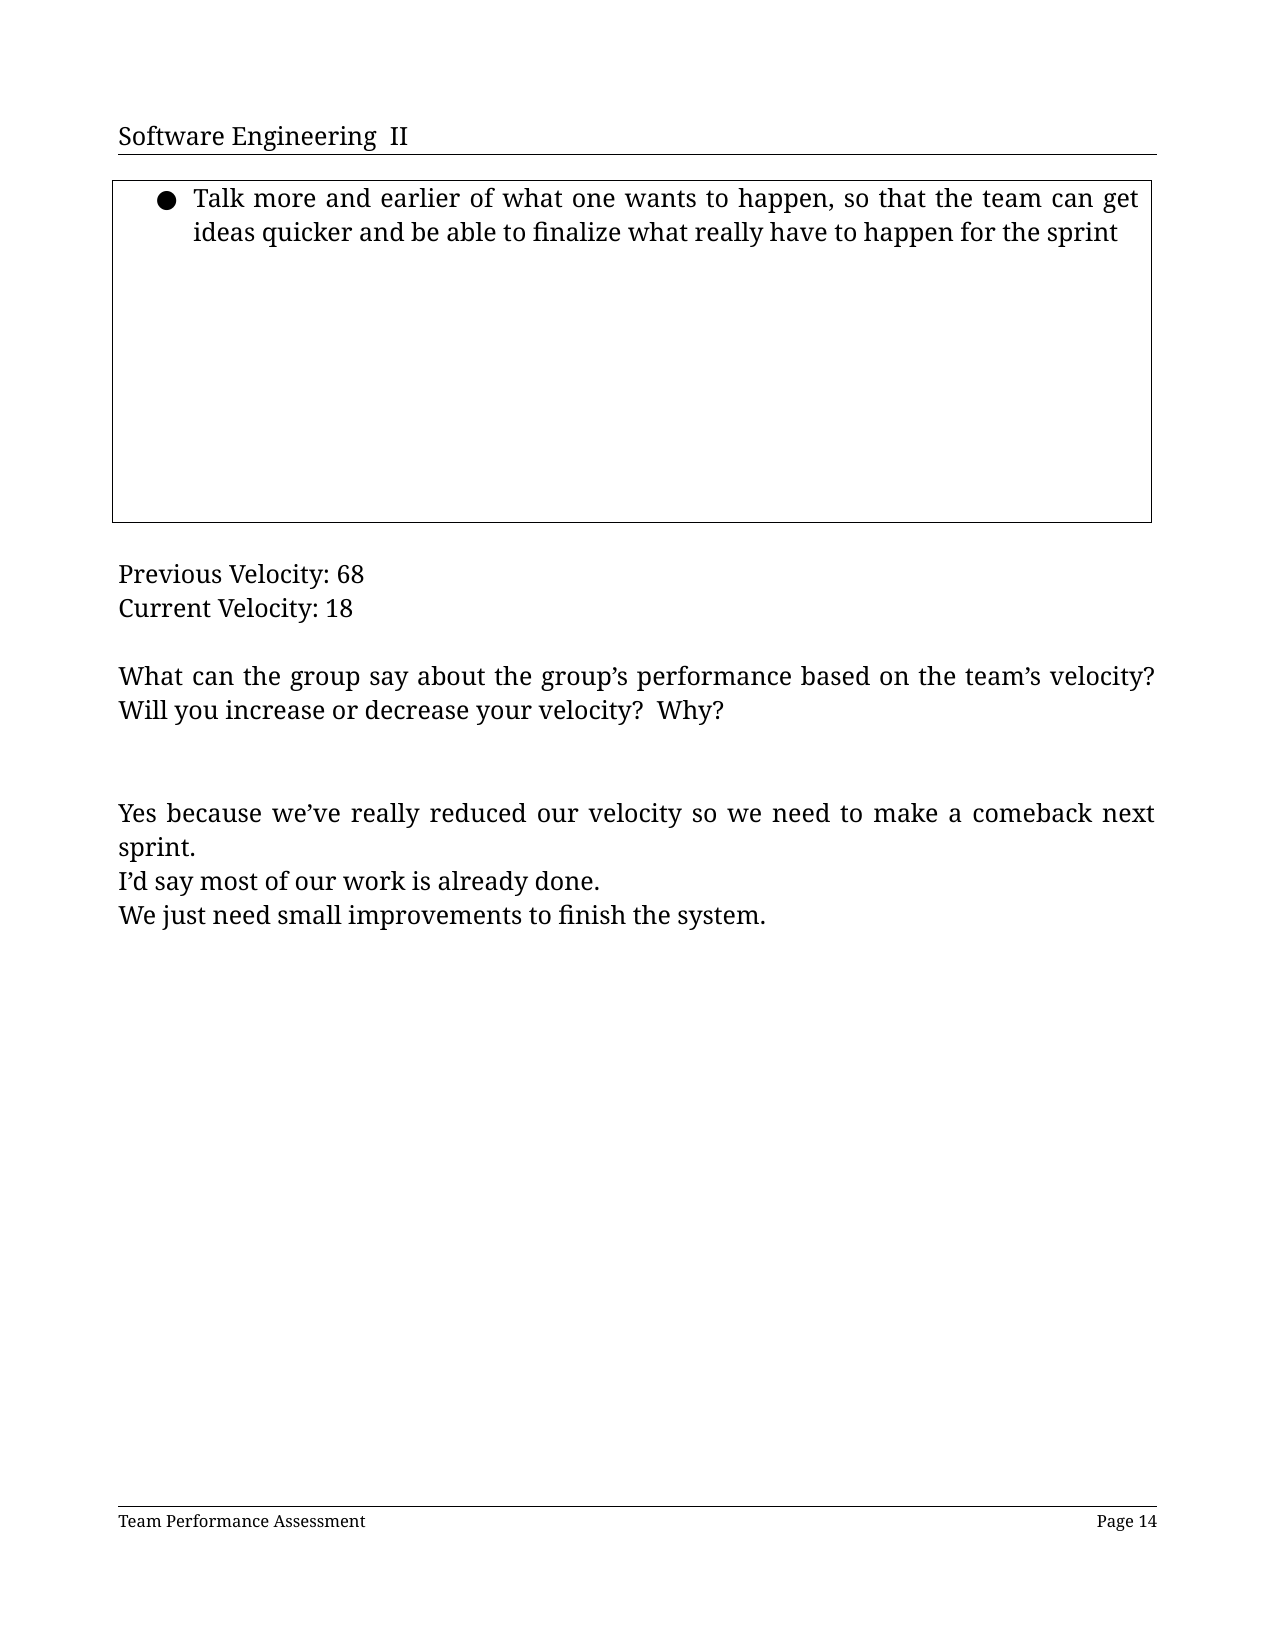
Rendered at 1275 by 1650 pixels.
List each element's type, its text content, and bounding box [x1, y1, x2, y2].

text I’d say most of our work is already done. [118, 863, 1157, 897]
text What can the group say about the group’s performance based on the team’s velocity? Will you increase or decrease your velocity? Why? [118, 659, 1157, 727]
text We just need small improvements to finish the system. [118, 897, 1157, 931]
table_header Try sharing the responsibilities of the group to reduce wait time. Talk more and earlier of what one wants to happen, so that the team can get ideas quicker and be able to finalize what really have to happen for the sprint [113, 181, 1151, 522]
text Current Velocity: 18 [118, 591, 1157, 625]
text Previous Velocity: 68 [118, 557, 1157, 591]
text Yes because we’ve really reduced our velocity so we need to make a comeback next sprint. [118, 795, 1157, 863]
